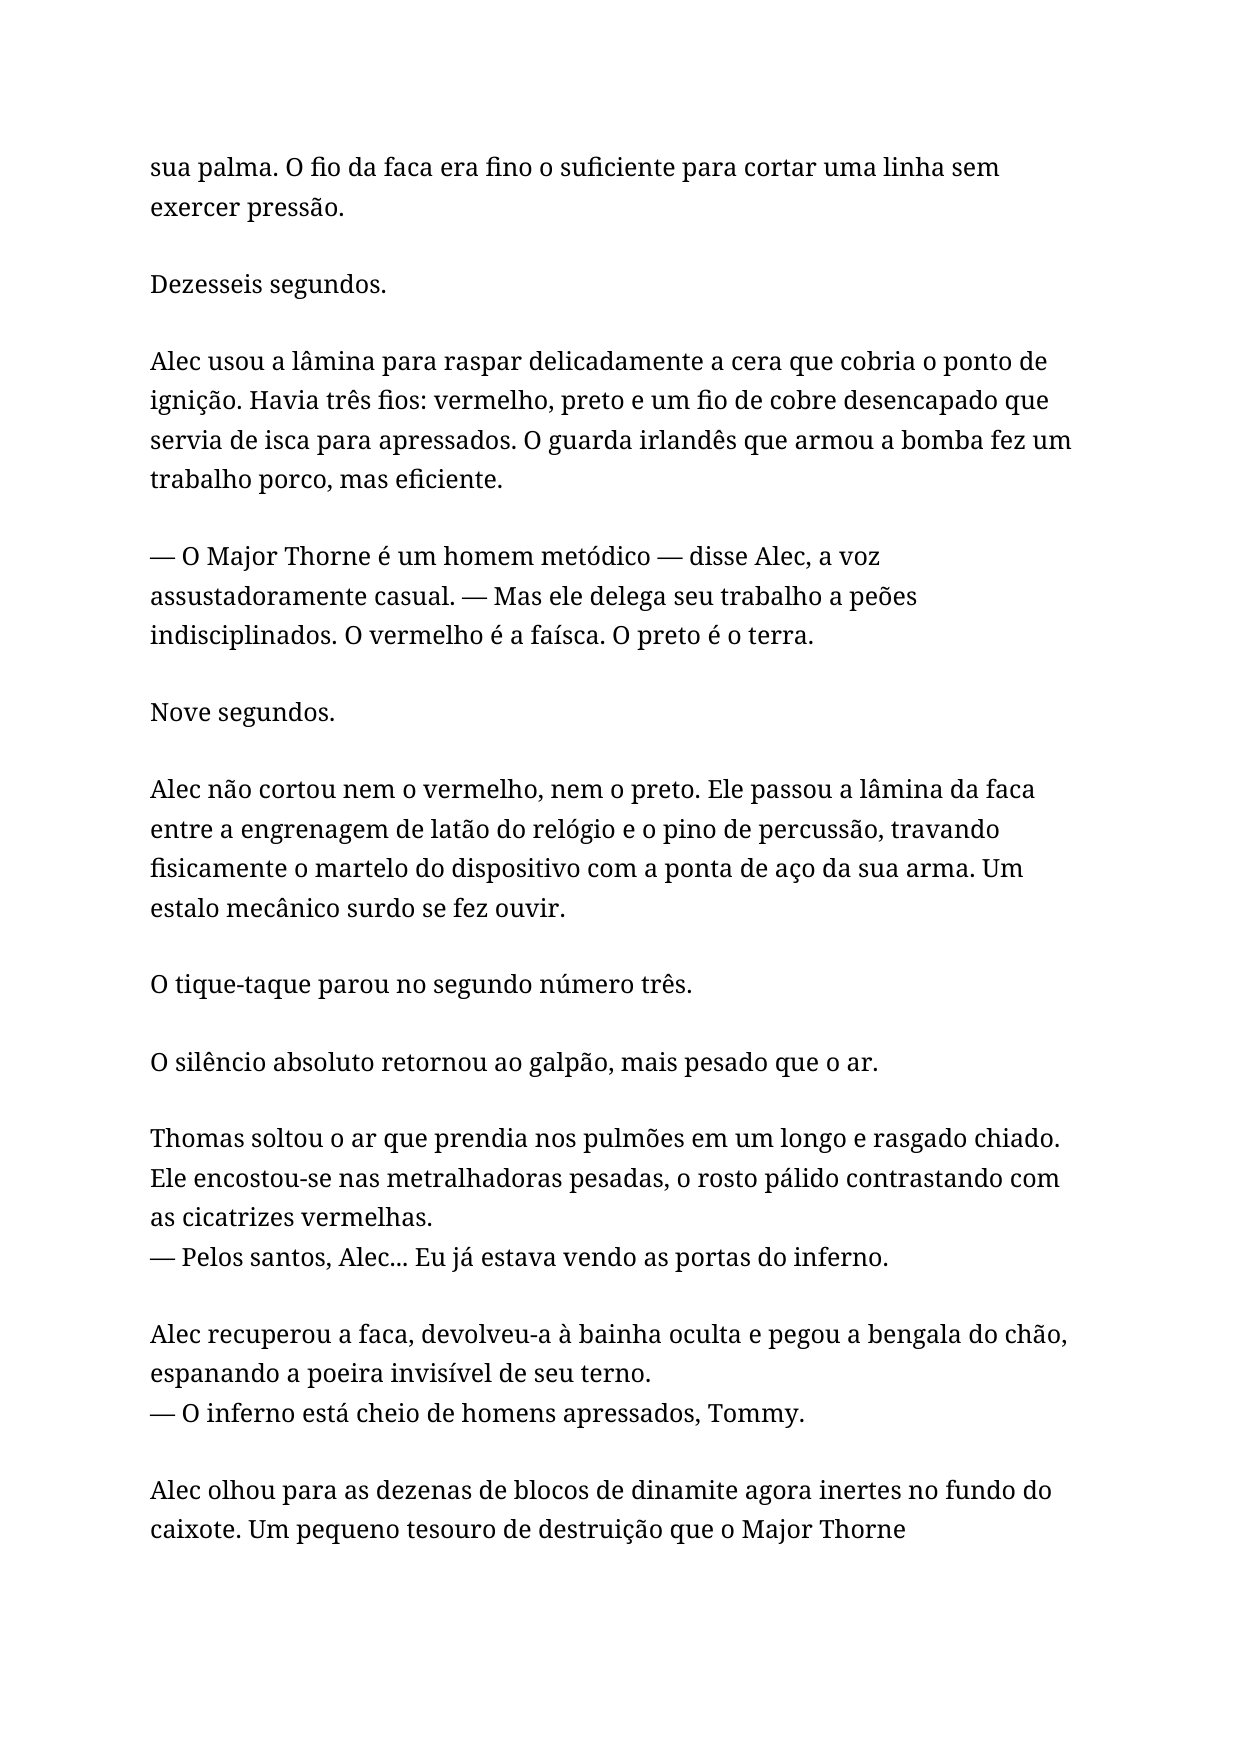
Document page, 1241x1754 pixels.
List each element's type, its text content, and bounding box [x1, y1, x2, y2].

text Thomas soltou o ar que prendia nos pulmões em um longo e rasgado chiado. Ele encostou-se nas metralhadoras pesadas, o rosto pálido contrastando com as cicatrizes vermelhas. — Pelos santos, Alec... Eu já estava vendo as portas do inferno. [150, 1121, 1090, 1274]
text Nove segundos. [150, 695, 1090, 729]
text Dezesseis segundos. [150, 266, 1090, 301]
text Alec não cortou nem o vermelho, nem o preto. Ele passou a lâmina da faca entre a engrenagem de latão do relógio e o pino de percussão, travando fisicamente o martelo do dispositivo com a ponta de aço da sua arma. Um estalo mecânico surdo se fez ouvir. [150, 772, 1090, 924]
text O tique-taque parou no segundo número três. [150, 967, 1090, 1001]
text Alec usou a lâmina para raspar delicadamente a cera que cobria o ponto de ignição. Havia três fios: vermelho, preto e um fio de cobre desencapado que servia de isca para apressados. O guarda irlandês que armou a bomba fez um trabalho porco, mas eficiente. [150, 343, 1090, 496]
text O silêncio absoluto retornou ao galpão, mais pesado que o ar. [150, 1044, 1090, 1078]
text Alec olhou para as dezenas de blocos de dinamite agora inertes no fundo do caixote. Um pequeno tesouro de destruição que o Major Thorne [150, 1472, 1090, 1546]
text Alec recuperou a faca, devolveu-a à bainha oculta e pegou a bengala do chão, espanando a poeira invisível de seu terno. — O inferno está cheio de homens apressados, Tommy. [150, 1317, 1090, 1429]
text — O Major Thorne é um homem metódico — disse Alec, a voz assustadoramente casual. — Mas ele delega seu trabalho a peões indisciplinados. O vermelho é a faísca. O preto é o terra. [150, 539, 1090, 652]
text sua palma. O fio da faca era fino o suficiente para cortar uma linha sem exercer pressão. [150, 150, 1090, 223]
